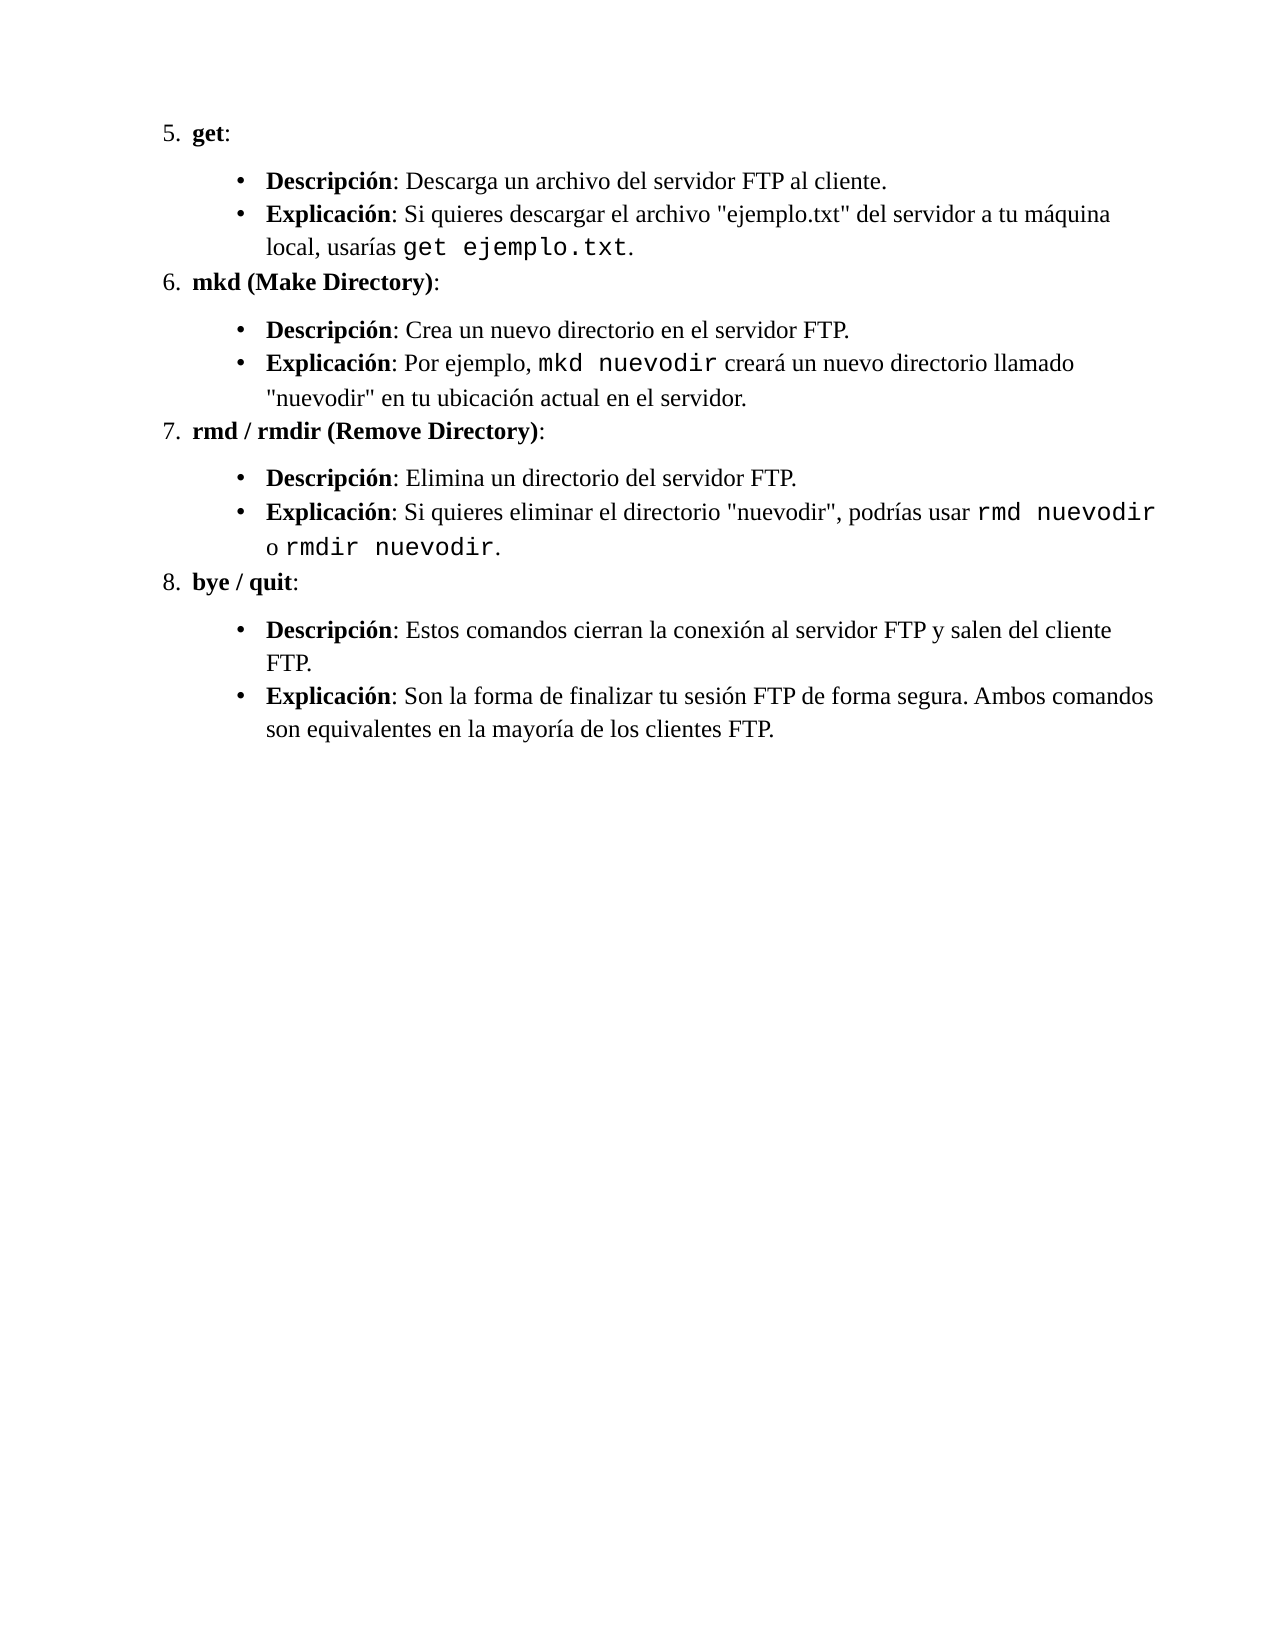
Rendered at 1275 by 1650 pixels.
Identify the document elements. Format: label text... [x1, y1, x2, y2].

list rmd / rmdir (Remove Directory): [162, 416, 1157, 445]
list Descripción: Estos comandos cierran la conexión al servidor FTP y salen del cliente FTP. [236, 615, 1157, 676]
list Explicación: Son la forma de finalizar tu sesión FTP de forma segura. Ambos comandos son equivalentes en la mayoría de los clientes FTP. [236, 681, 1157, 742]
list bye / quit: [162, 567, 1157, 596]
list Explicación: Por ejemplo, mkd nuevodir creará un nuevo directorio llamado "nuevodir" en tu ubicación actual en el servidor. [236, 348, 1157, 412]
list mkd (Make Directory): [162, 267, 1157, 296]
list get: [162, 118, 1157, 147]
list Explicación: Si quieres eliminar el directorio "nuevodir", podrías usar rmd nuevodir o rmdir nuevodir. [236, 497, 1157, 562]
list Descripción: Crea un nuevo directorio en el servidor FTP. [236, 315, 1157, 343]
list Descripción: Descarga un archivo del servidor FTP al cliente. [236, 166, 1157, 194]
list Explicación: Si quieres descargar el archivo "ejemplo.txt" del servidor a tu máquina local, usarías get ejemplo.txt. [236, 199, 1157, 263]
list Descripción: Elimina un directorio del servidor FTP. [236, 463, 1157, 492]
